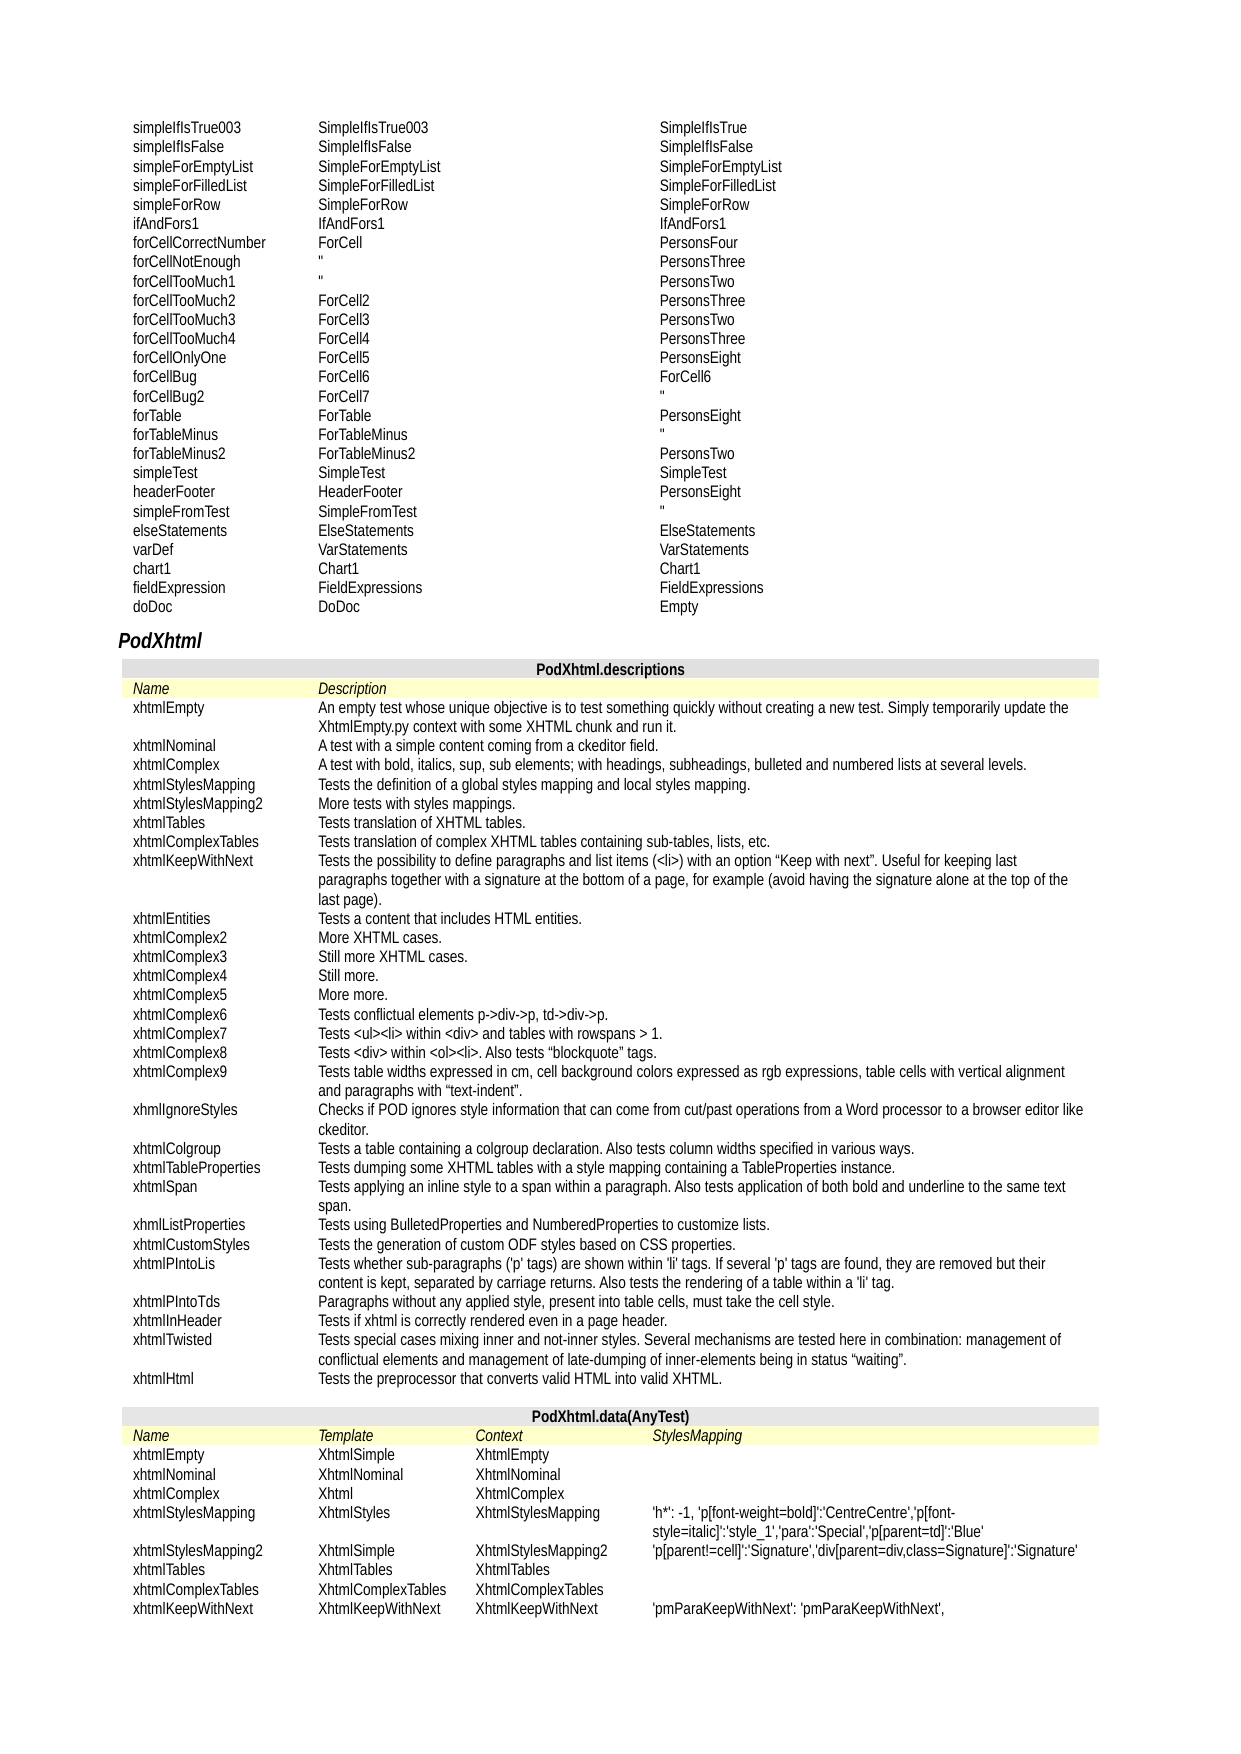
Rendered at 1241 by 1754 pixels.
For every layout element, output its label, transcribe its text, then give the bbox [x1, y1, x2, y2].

table_cell PersonsThree [648, 329, 1099, 348]
table_cell varDef [122, 540, 307, 559]
table_cell Tests table widths expressed in cm, cell background colors expressed as rgb expressions, table cells with vertical alignment and paragraphs with “text-indent”. [307, 1062, 1099, 1100]
table_cell DoDoc [307, 597, 648, 616]
table_cell forCellBug2 [122, 386, 307, 406]
table_cell xhtmlComplex9 [122, 1062, 307, 1100]
table_cell VarStatements [648, 540, 1099, 559]
table_cell [641, 1484, 1099, 1503]
table_cell SimpleIfIsTrue [648, 118, 1099, 137]
table_cell forCellTooMuch3 [122, 310, 307, 329]
table_cell forTableMinus [122, 425, 307, 444]
table_cell SimpleTest [307, 463, 648, 482]
table_cell xhtmlTableProperties [122, 1158, 307, 1177]
table_cell ForCell5 [307, 348, 648, 367]
table_cell A test with bold, italics, sup, sub elements; with headings, subheadings, bulleted and numbered lists at several levels. [307, 755, 1099, 774]
table_cell elseStatements [122, 521, 307, 540]
table_cell chart1 [122, 559, 307, 578]
table_cell simpleForRow [122, 195, 307, 214]
table_cell 'h*': -1, 'p[font-weight=bold]':'CentreCentre','p[font-style=italic]':'style_1','para':'Special','p[parent=td]':'Blue' [641, 1503, 1099, 1541]
table_cell Tests applying an inline style to a span within a paragraph. Also tests application of both bold and underline to the same text span. [307, 1177, 1099, 1215]
table_cell ForTableMinus [307, 425, 648, 444]
table_cell xhtmlTables [122, 813, 307, 832]
table_cell Paragraphs without any applied style, present into table cells, must take the cell style. [307, 1292, 1099, 1311]
table_cell [641, 1560, 1099, 1579]
table_cell xhtmlComplex2 [122, 928, 307, 947]
table_cell xhtmlComplex [122, 755, 307, 774]
table_cell XhtmlNominal [464, 1464, 641, 1483]
table_cell simpleForFilledList [122, 176, 307, 195]
table_cell SimpleIfIsFalse [307, 137, 648, 156]
table_cell SimpleIfIsFalse [648, 137, 1099, 156]
table_cell xhtmlKeepWithNext [122, 851, 307, 908]
table_cell forCellBug [122, 367, 307, 386]
table_cell doDoc [122, 597, 307, 616]
table_cell PersonsTwo [648, 444, 1099, 463]
table_cell More XHTML cases. [307, 928, 1099, 947]
table_cell Still more XHTML cases. [307, 947, 1099, 966]
table_cell HeaderFooter [307, 482, 648, 501]
table_cell xhtmlComplex [122, 1484, 307, 1503]
table_cell ForCell [307, 233, 648, 252]
table_cell SimpleForRow [307, 195, 648, 214]
table_cell forCellTooMuch2 [122, 291, 307, 310]
table_cell forCellTooMuch4 [122, 329, 307, 348]
table_cell XhtmlComplexTables [307, 1579, 464, 1598]
table_cell xhtmlPIntoLis [122, 1254, 307, 1292]
table_cell simpleIfIsFalse [122, 137, 307, 156]
table_cell " [307, 271, 648, 291]
table_cell xhtmlCustomStyles [122, 1234, 307, 1253]
table_cell PersonsTwo [648, 271, 1099, 291]
table_cell xhtmlHtml [122, 1369, 307, 1388]
table_cell FieldExpressions [648, 578, 1099, 597]
table_cell Chart1 [648, 559, 1099, 578]
table_cell ForCell3 [307, 310, 648, 329]
table_cell ElseStatements [307, 521, 648, 540]
table_cell Name [122, 1426, 307, 1445]
table_cell Tests special cases mixing inner and not-inner styles. Several mechanisms are tested here in combination: management of conflictual elements and management of late-dumping of inner-elements being in status “waiting”. [307, 1330, 1099, 1368]
table_cell Tests using BulletedProperties and NumberedProperties to customize lists. [307, 1215, 1099, 1234]
table_cell forCellOnlyOne [122, 348, 307, 367]
table_cell FieldExpressions [307, 578, 648, 597]
table_cell Template [307, 1426, 464, 1445]
table_cell xhtmlStylesMapping [122, 1503, 307, 1541]
table_cell xhmlListProperties [122, 1215, 307, 1234]
table_cell xhtmlInHeader [122, 1311, 307, 1330]
table_cell SimpleForRow [648, 195, 1099, 214]
table_header PodXhtml.data(AnyTest) [122, 1407, 1099, 1426]
table_cell Context [464, 1426, 641, 1445]
table_cell xhtmlColgroup [122, 1139, 307, 1158]
table_cell More tests with styles mappings. [307, 794, 1099, 813]
table_cell StylesMapping [641, 1426, 1099, 1445]
table_cell Name [122, 679, 307, 698]
table_cell xhtmlPIntoTds [122, 1292, 307, 1311]
table_cell Empty [648, 597, 1099, 616]
table_cell xhtmlComplexTables [122, 832, 307, 851]
table_cell Tests <div> within <ol><li>. Also tests “blockquote” tags. [307, 1043, 1099, 1062]
table_cell PersonsTwo [648, 310, 1099, 329]
table_cell [641, 1445, 1099, 1464]
table_cell xhtmlKeepWithNext [122, 1599, 307, 1618]
table_cell forTableMinus2 [122, 444, 307, 463]
table_cell SimpleForEmptyList [648, 156, 1099, 176]
table_cell Xhtml [307, 1484, 464, 1503]
table_cell xhtmlComplex4 [122, 966, 307, 985]
table_cell ForTable [307, 406, 648, 425]
table_cell XhtmlNominal [307, 1464, 464, 1483]
table_cell xhtmlComplex7 [122, 1024, 307, 1043]
table_cell PersonsThree [648, 252, 1099, 271]
table_cell xhtmlComplex6 [122, 1004, 307, 1023]
table_cell Checks if POD ignores style information that can come from cut/past operations from a Word processor to a browser editor like ckeditor. [307, 1100, 1099, 1138]
table_cell xhtmlComplex8 [122, 1043, 307, 1062]
table_cell Tests <ul><li> within <div> and tables with rowspans > 1. [307, 1024, 1099, 1043]
table_cell IfAndFors1 [648, 214, 1099, 233]
table_cell Tests translation of XHTML tables. [307, 813, 1099, 832]
table_cell 'pmParaKeepWithNext': 'pmParaKeepWithNext', [641, 1599, 1099, 1618]
table_cell XhtmlKeepWithNext [307, 1599, 464, 1618]
table_cell xhtmlComplex5 [122, 985, 307, 1004]
table_cell PersonsEight [648, 406, 1099, 425]
table_cell " [648, 386, 1099, 406]
table_cell Still more. [307, 966, 1099, 985]
table_cell XhtmlSimple [307, 1445, 464, 1464]
table_cell XhtmlTables [307, 1560, 464, 1579]
table_cell SimpleForEmptyList [307, 156, 648, 176]
table_cell xhtmlComplex3 [122, 947, 307, 966]
table_cell XhtmlComplexTables [464, 1579, 641, 1598]
table_cell 'p[parent!=cell]':'Signature','div[parent=div,class=Signature]':'Signature' [641, 1541, 1099, 1560]
table_cell xhtmlSpan [122, 1177, 307, 1215]
table_cell xhtmlStylesMapping [122, 774, 307, 793]
table_cell A test with a simple content coming from a ckeditor field. [307, 736, 1099, 755]
table_cell ElseStatements [648, 521, 1099, 540]
table_cell forCellCorrectNumber [122, 233, 307, 252]
table_cell Tests the preprocessor that converts valid HTML into valid XHTML. [307, 1369, 1099, 1388]
table_cell PersonsEight [648, 482, 1099, 501]
table_cell " [307, 252, 648, 271]
table_cell More more. [307, 985, 1099, 1004]
table_cell fieldExpression [122, 578, 307, 597]
table_cell SimpleFromTest [307, 501, 648, 521]
table_cell ForCell2 [307, 291, 648, 310]
table_cell " [648, 425, 1099, 444]
table_cell xhtmlEmpty [122, 1445, 307, 1464]
table_cell Tests dumping some XHTML tables with a style mapping containing a TableProperties instance. [307, 1158, 1099, 1177]
table_cell simpleTest [122, 463, 307, 482]
table_cell Tests if xhtml is correctly rendered even in a page header. [307, 1311, 1099, 1330]
table_cell headerFooter [122, 482, 307, 501]
table_cell XhtmlKeepWithNext [464, 1599, 641, 1618]
table_cell Tests whether sub-paragraphs ('p' tags) are shown within 'li' tags. If several 'p' tags are found, they are removed but their content is kept, separated by carriage returns. Also tests the rendering of a table within a 'li' tag. [307, 1254, 1099, 1292]
table_cell simpleFromTest [122, 501, 307, 521]
table_cell Tests a table containing a colgroup declaration. Also tests column widths specified in various ways. [307, 1139, 1099, 1158]
table_cell forCellNotEnough [122, 252, 307, 271]
table_cell xhtmlTables [122, 1560, 307, 1579]
table_cell VarStatements [307, 540, 648, 559]
table_cell xhtmlTwisted [122, 1330, 307, 1368]
table_cell ForTableMinus2 [307, 444, 648, 463]
table_cell " [648, 501, 1099, 521]
table_cell SimpleTest [648, 463, 1099, 482]
table_cell xhtmlStylesMapping2 [122, 1541, 307, 1560]
subtitle PodXhtml [118, 628, 1122, 653]
table_cell Tests the definition of a global styles mapping and local styles mapping. [307, 774, 1099, 793]
table_cell xhmlIgnoreStyles [122, 1100, 307, 1138]
table_cell XhtmlStylesMapping2 [464, 1541, 641, 1560]
table_cell xhtmlEntities [122, 909, 307, 928]
table_cell ForCell4 [307, 329, 648, 348]
table_cell Chart1 [307, 559, 648, 578]
table_cell XhtmlTables [464, 1560, 641, 1579]
table_cell simpleForEmptyList [122, 156, 307, 176]
table_cell XhtmlStyles [307, 1503, 464, 1541]
table_cell forCellTooMuch1 [122, 271, 307, 291]
table_cell [641, 1579, 1099, 1598]
table_cell XhtmlSimple [307, 1541, 464, 1560]
table_cell Description [307, 679, 1099, 698]
table_cell Tests the possibility to define paragraphs and list items (<li>) with an option “Keep with next”. Useful for keeping last paragraphs together with a signature at the bottom of a page, for example (avoid having the signature alone at the top of the last page). [307, 851, 1099, 908]
table_cell XhtmlComplex [464, 1484, 641, 1503]
table_cell xhtmlNominal [122, 1464, 307, 1483]
table_cell Tests conflictual elements p->div->p, td->div->p. [307, 1004, 1099, 1023]
table_cell xhtmlComplexTables [122, 1579, 307, 1598]
table_cell ForCell6 [648, 367, 1099, 386]
table_cell simpleIfIsTrue003 [122, 118, 307, 137]
table_cell ForCell6 [307, 367, 648, 386]
table_cell xhtmlStylesMapping2 [122, 794, 307, 813]
table_cell PersonsFour [648, 233, 1099, 252]
table_cell Tests a content that includes HTML entities. [307, 909, 1099, 928]
table_cell Tests the generation of custom ODF styles based on CSS properties. [307, 1234, 1099, 1253]
table_cell [641, 1464, 1099, 1483]
table_cell An empty test whose unique objective is to test something quickly without creating a new test. Simply temporarily update the XhtmlEmpty.py context with some XHTML chunk and run it. [307, 698, 1099, 736]
table_cell ForCell7 [307, 386, 648, 406]
table_cell SimpleForFilledList [648, 176, 1099, 195]
table_cell PersonsEight [648, 348, 1099, 367]
table_cell XhtmlStylesMapping [464, 1503, 641, 1541]
table_cell xhtmlEmpty [122, 698, 307, 736]
table_cell XhtmlEmpty [464, 1445, 641, 1464]
table_cell SimpleIfIsTrue003 [307, 118, 648, 137]
table_cell IfAndFors1 [307, 214, 648, 233]
table_cell Tests translation of complex XHTML tables containing sub-tables, lists, etc. [307, 832, 1099, 851]
table_header PodXhtml.descriptions [122, 659, 1099, 678]
table_cell PersonsThree [648, 291, 1099, 310]
table_cell ifAndFors1 [122, 214, 307, 233]
table_cell forTable [122, 406, 307, 425]
table_cell SimpleForFilledList [307, 176, 648, 195]
table_cell xhtmlNominal [122, 736, 307, 755]
